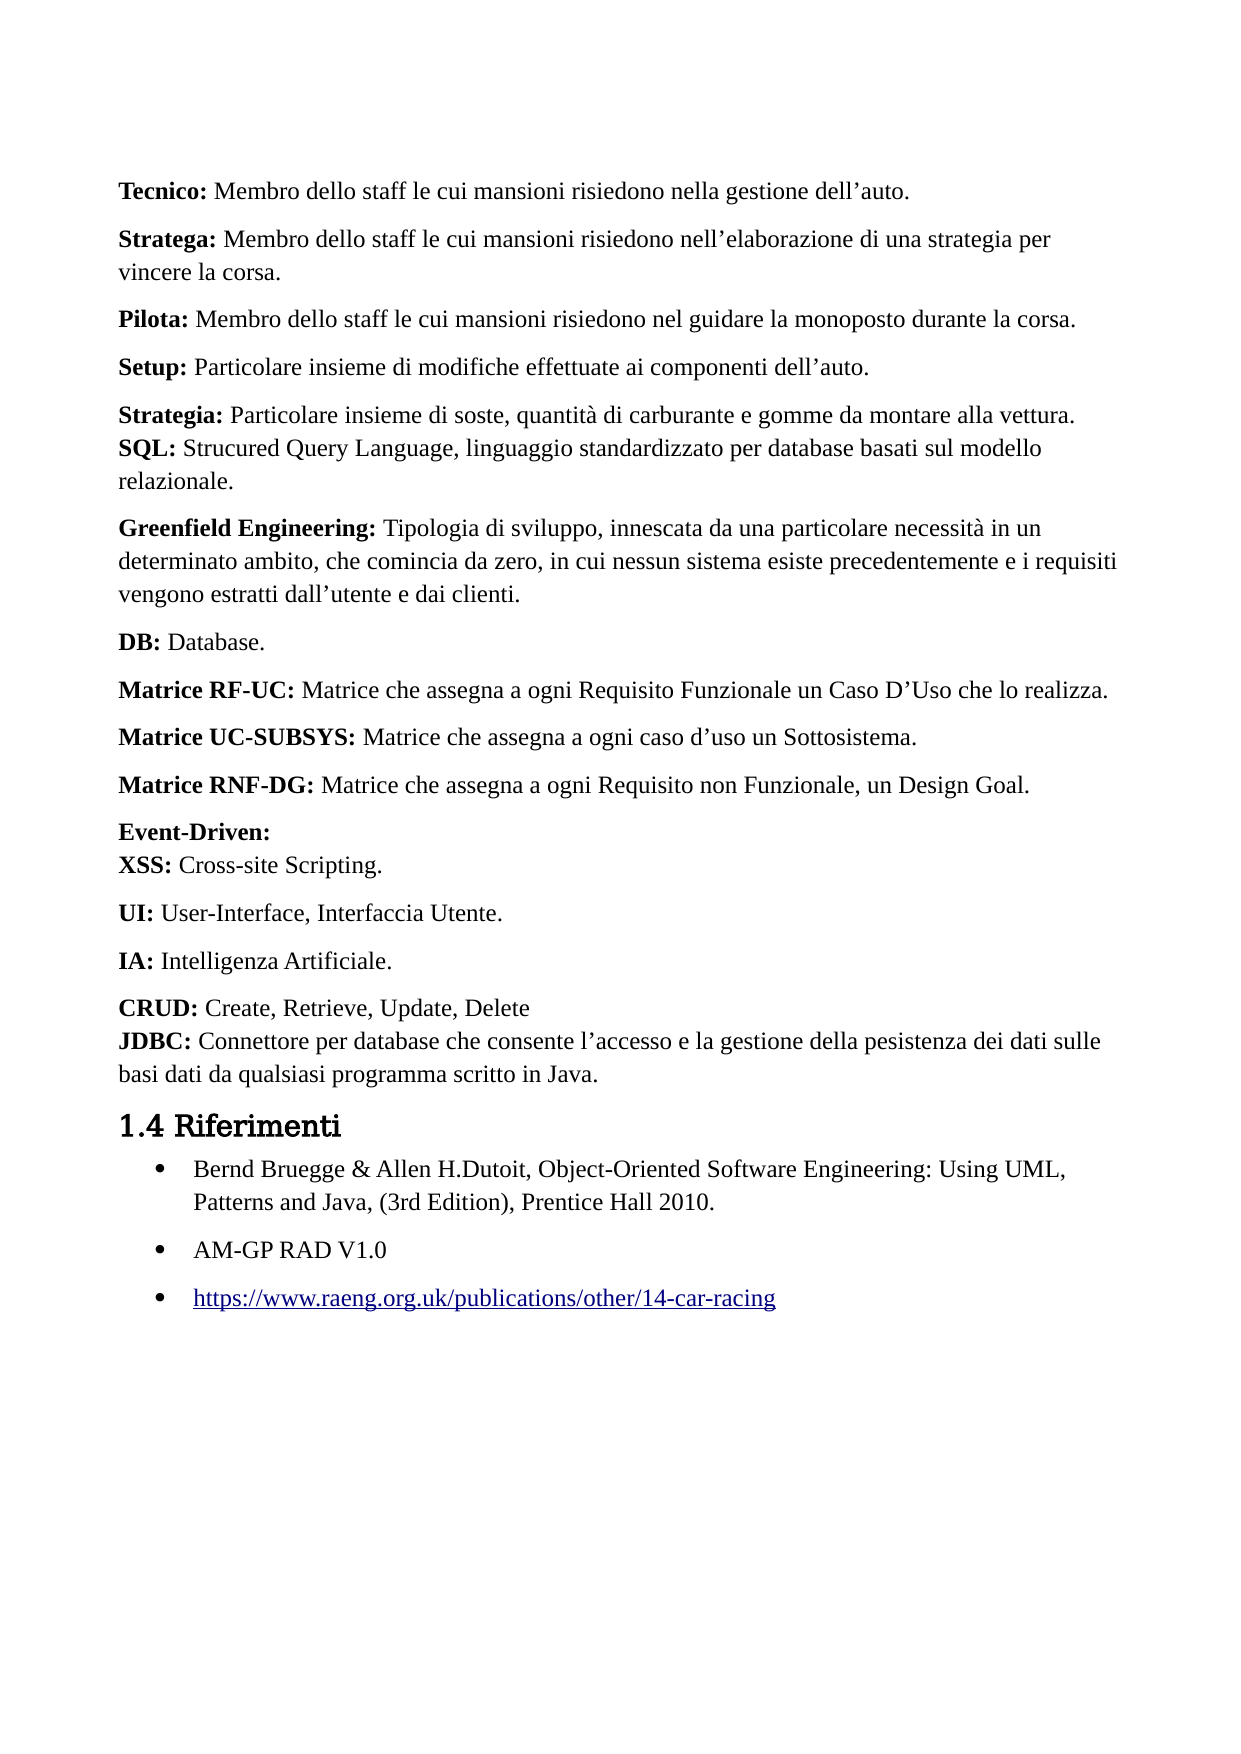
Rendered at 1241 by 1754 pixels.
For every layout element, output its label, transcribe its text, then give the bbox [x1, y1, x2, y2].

text DB: Database. [118, 627, 1122, 656]
text Matrice UC-SUBSYS: Matrice che assegna a ogni caso d’uso un Sottosistema. [118, 722, 1122, 751]
text Matrice RF-UC: Matrice che assegna a ogni Requisito Funzionale un Caso D’Uso che lo realizza. [118, 675, 1122, 703]
list AM-GP RAD V1.0 [156, 1235, 1122, 1264]
text Event-Driven: XSS: Cross-site Scripting. [118, 817, 1122, 879]
text IA: Intelligenza Artificiale. [118, 946, 1122, 974]
list Bernd Bruegge & Allen H.Dutoit, Object-Oriented Software Engineering: Using UML, Patterns and Java, (3rd Edition), Prentice Hall 2010. [156, 1154, 1122, 1216]
text CRUD: Create, Retrieve, Update, Delete JDBC: Connettore per database che consente l’accesso e la gestione della pesistenza dei dati sulle basi dati da qualsiasi programma scritto in Java. [118, 993, 1122, 1088]
text Strategia: Particolare insieme di soste, quantità di carburante e gomme da montare alla vettura. SQL: Strucured Query Language, linguaggio standardizzato per database basati sul modello relazionale. [118, 400, 1122, 494]
text UI: User-Interface, Interfaccia Utente. [118, 898, 1122, 927]
text Pilota: Membro dello staff le cui mansioni risiedono nel guidare la monoposto durante la corsa. [118, 304, 1122, 333]
subtitle 1.4 Riferimenti [118, 1107, 1122, 1142]
text Stratega: Membro dello staff le cui mansioni risiedono nell’elaborazione di una strategia per vincere la corsa. [118, 224, 1122, 286]
text Greenfield Engineering: Tipologia di sviluppo, innescata da una particolare necessità in un determinato ambito, che comincia da zero, in cui nessun sistema esiste precedentemente e i requisiti vengono estratti dall’utente e dai clienti. [118, 513, 1122, 608]
text Setup: Particolare insieme di modifiche effettuate ai componenti dell’auto. [118, 352, 1122, 381]
text Matrice RNF-DG: Matrice che assegna a ogni Requisito non Funzionale, un Design Goal. [118, 770, 1122, 799]
text Tecnico: Membro dello staff le cui mansioni risiedono nella gestione dell’auto. [118, 176, 1122, 205]
list https://www.raeng.org.uk/publications/other/14-car-racing [156, 1283, 1122, 1311]
